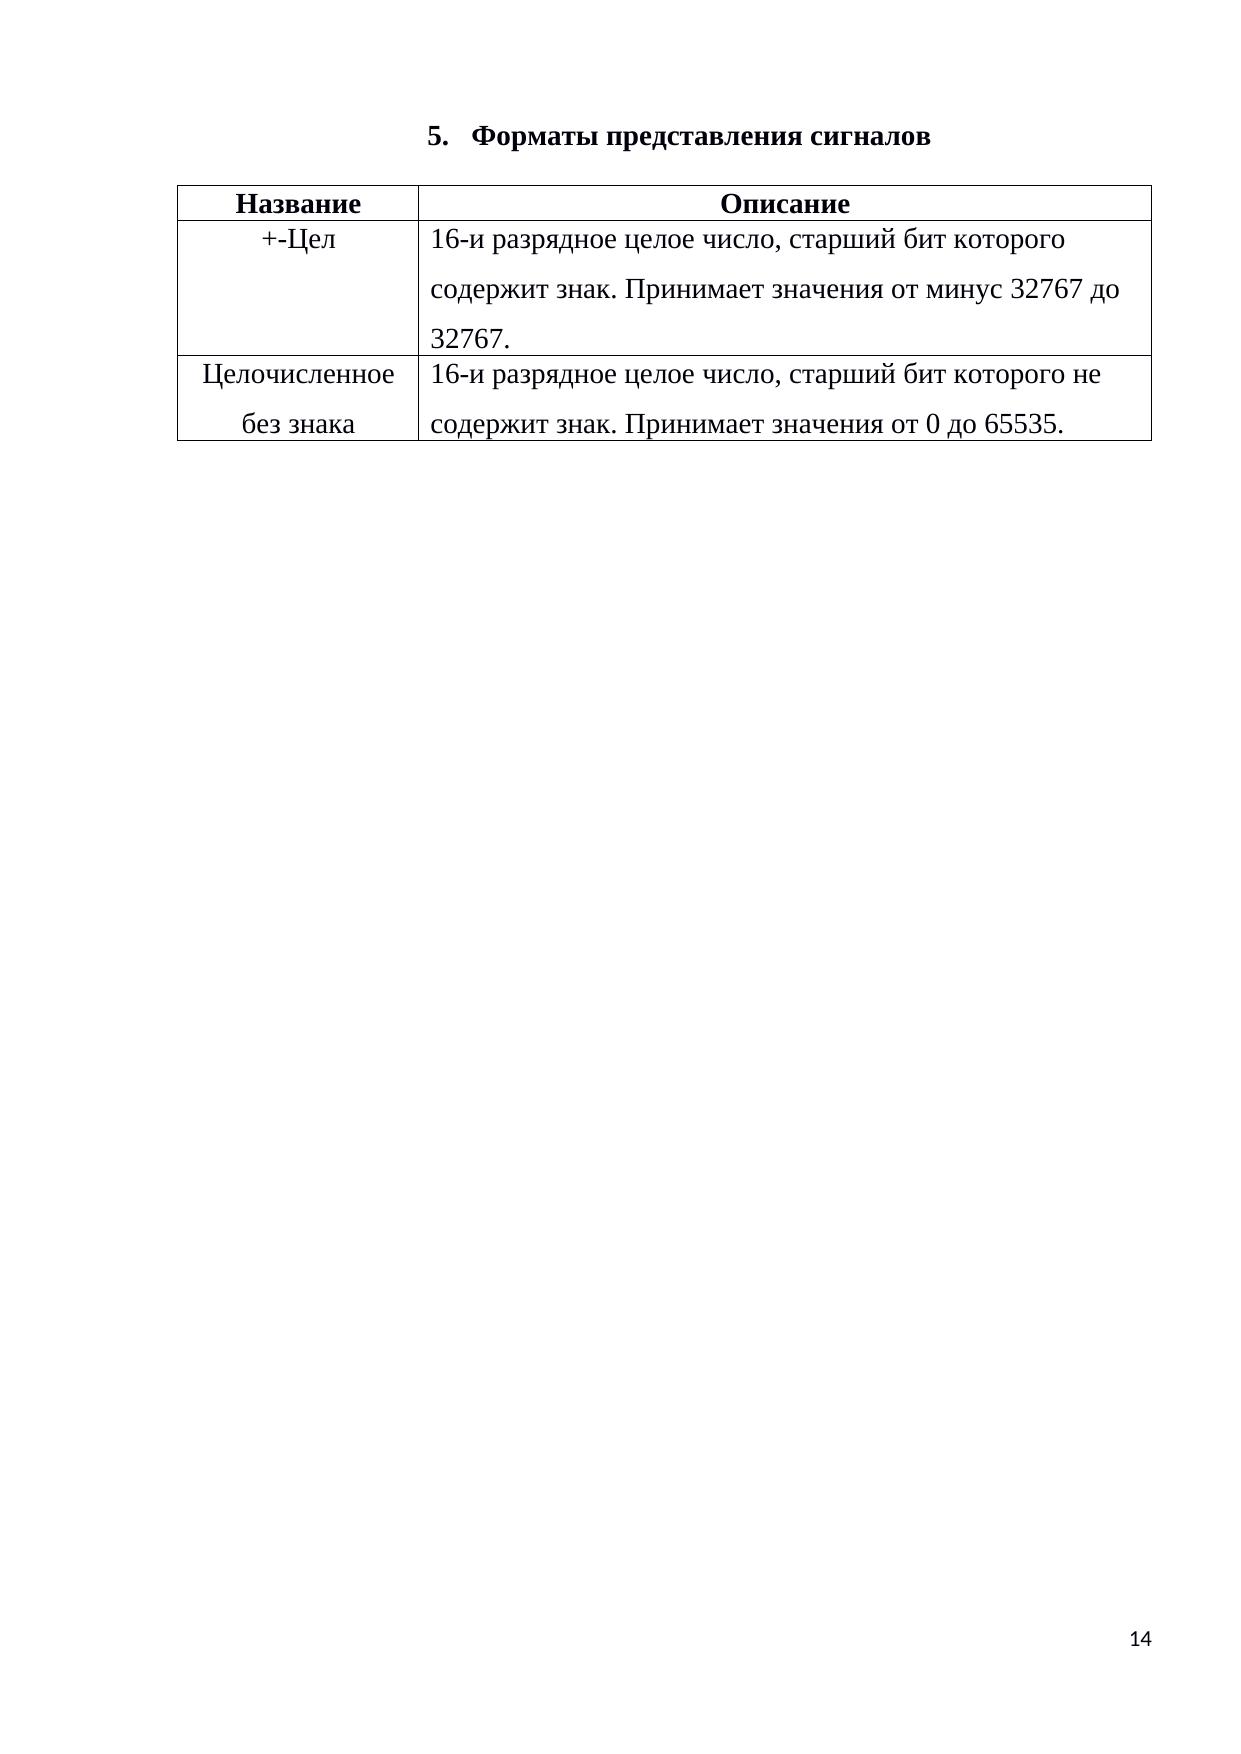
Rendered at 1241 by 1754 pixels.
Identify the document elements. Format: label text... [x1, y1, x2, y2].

table_cell +-Цел [178, 221, 418, 355]
table_header Описание [419, 186, 1151, 220]
table_header Название [178, 186, 418, 220]
subtitle Форматы представления сигналов [177, 118, 1152, 152]
table_cell Целочисленное без знака [178, 356, 418, 440]
table_cell 16-и разрядное целое число, старший бит которого не содержит знак. Принимает значения от 0 до 65535. [419, 356, 1151, 440]
table_cell 16-и разрядное целое число, старший бит которого содержит знак. Принимает значения от минус 32767 до 32767. [419, 221, 1151, 355]
